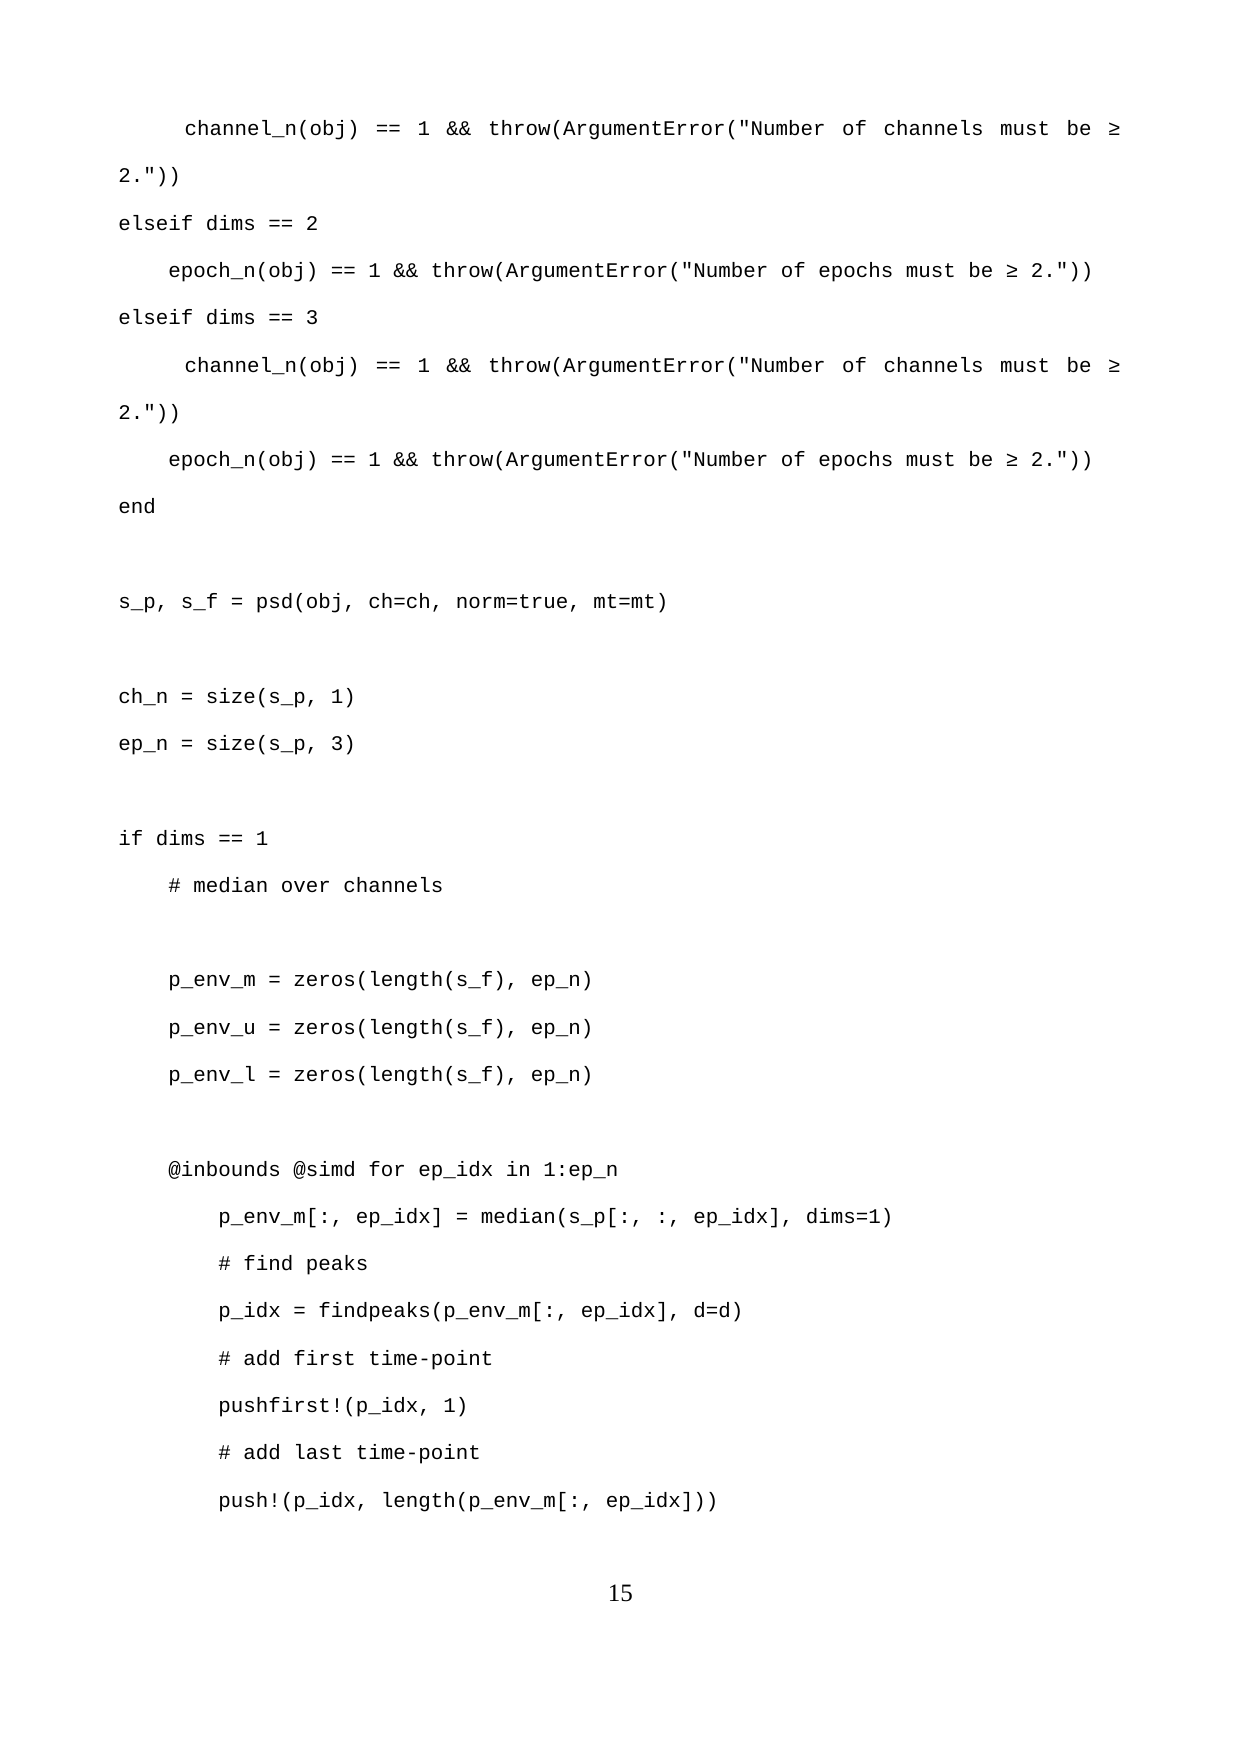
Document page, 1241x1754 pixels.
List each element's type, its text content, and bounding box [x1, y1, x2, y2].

text channel_n(obj) == 1 && throw(ArgumentError("Number of channels must be ≥ 2.")) [118, 118, 1122, 189]
text # find peaks [118, 1253, 1122, 1277]
text p_env_l = zeros(length(s_f), ep_n) [118, 1064, 1122, 1088]
text ep_n = size(s_p, 3) [118, 733, 1122, 757]
text @inbounds @simd for ep_idx in 1:ep_n [118, 1158, 1122, 1182]
text elseif dims == 3 [118, 307, 1122, 331]
text p_env_m[:, ep_idx] = median(s_p[:, :, ep_idx], dims=1) [118, 1206, 1122, 1229]
text # median over channels [118, 875, 1122, 898]
text push!(p_idx, length(p_env_m[:, ep_idx])) [118, 1489, 1122, 1513]
text if dims == 1 [118, 827, 1122, 851]
text s_p, s_f = psd(obj, ch=ch, norm=true, mt=mt) [118, 591, 1122, 615]
text p_idx = findpeaks(p_env_m[:, ep_idx], d=d) [118, 1300, 1122, 1324]
text elseif dims == 2 [118, 213, 1122, 236]
text pushfirst!(p_idx, 1) [118, 1395, 1122, 1419]
text end [118, 496, 1122, 520]
text channel_n(obj) == 1 && throw(ArgumentError("Number of channels must be ≥ 2.")) [118, 354, 1122, 426]
text p_env_u = zeros(length(s_f), ep_n) [118, 1017, 1122, 1040]
text p_env_m = zeros(length(s_f), ep_n) [118, 969, 1122, 993]
text epoch_n(obj) == 1 && throw(ArgumentError("Number of epochs must be ≥ 2.")) [118, 449, 1122, 473]
text epoch_n(obj) == 1 && throw(ArgumentError("Number of epochs must be ≥ 2.")) [118, 260, 1122, 284]
text ch_n = size(s_p, 1) [118, 686, 1122, 709]
text # add last time-point [118, 1442, 1122, 1466]
text # add first time-point [118, 1348, 1122, 1371]
